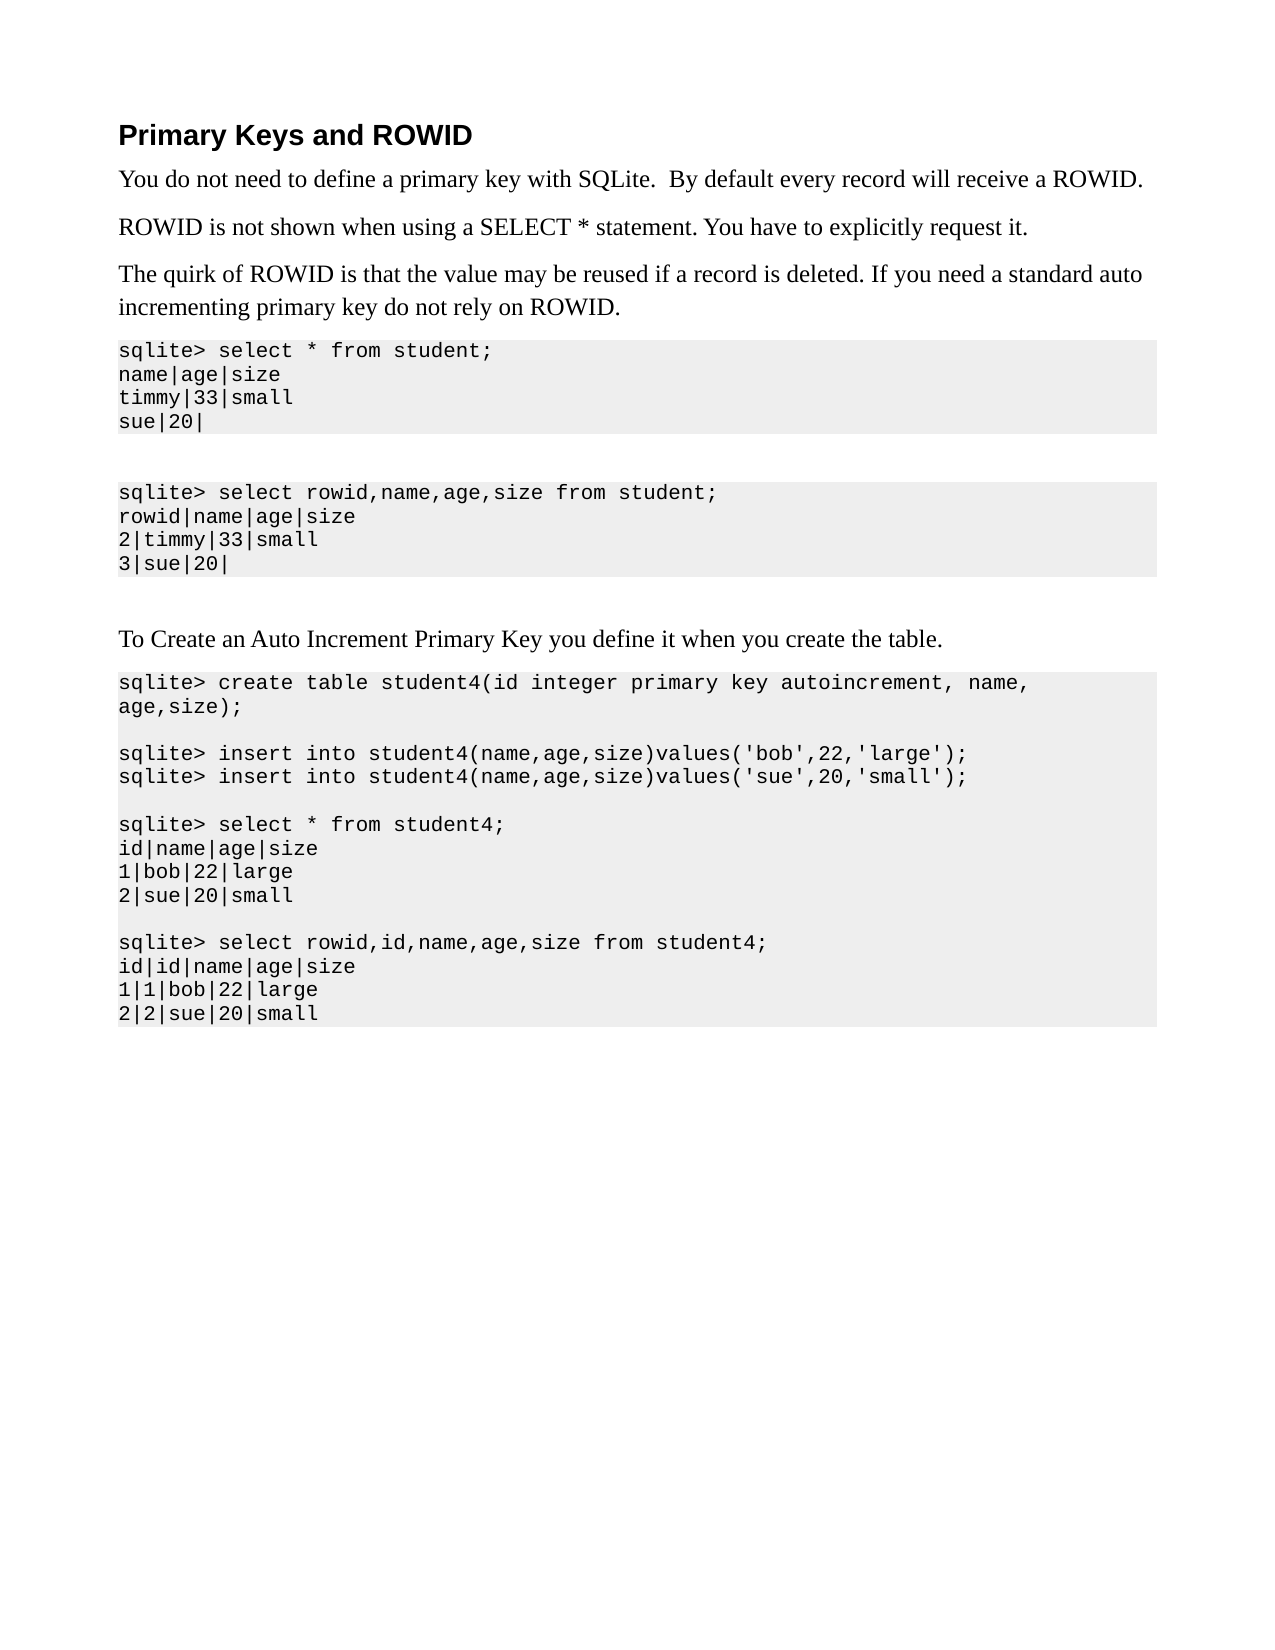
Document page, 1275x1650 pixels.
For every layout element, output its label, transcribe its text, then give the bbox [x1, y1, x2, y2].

text 2|2|sue|20|small [118, 1003, 1157, 1027]
text rowid|name|age|size [118, 506, 1157, 529]
text sqlite> create table student4(id integer primary key autoincrement, name, age,size); [118, 672, 1157, 719]
text sue|20| [118, 411, 1157, 434]
text sqlite> insert into student4(name,age,size)values('bob',22,'large'); [118, 743, 1157, 767]
text id|name|age|size [118, 837, 1157, 861]
text You do not need to define a primary key with SQLite. By default every record will receive a ROWID. [118, 164, 1157, 193]
text sqlite> select * from student; [118, 340, 1157, 364]
text sqlite> insert into student4(name,age,size)values('sue',20,'small'); [118, 767, 1157, 790]
text id|id|name|age|size [118, 956, 1157, 979]
text sqlite> select * from student4; [118, 814, 1157, 837]
text 2|timmy|33|small [118, 529, 1157, 553]
text ROWID is not shown when using a SELECT * statement. You have to explicitly request it. [118, 212, 1157, 241]
subtitle Primary Keys and ROWID [118, 118, 1157, 152]
text sqlite> select rowid,id,name,age,size from student4; [118, 932, 1157, 956]
text The quirk of ROWID is that the value may be reused if a record is deleted. If you need a standard auto incrementing primary key do not rely on ROWID. [118, 259, 1157, 321]
text 3|sue|20| [118, 553, 1157, 577]
text 1|1|bob|22|large [118, 979, 1157, 1003]
text 1|bob|22|large [118, 861, 1157, 885]
text timmy|33|small [118, 387, 1157, 411]
text sqlite> select rowid,name,age,size from student; [118, 482, 1157, 506]
text 2|sue|20|small [118, 885, 1157, 908]
text To Create an Auto Increment Primary Key you define it when you create the table. [118, 624, 1157, 653]
text name|age|size [118, 364, 1157, 387]
